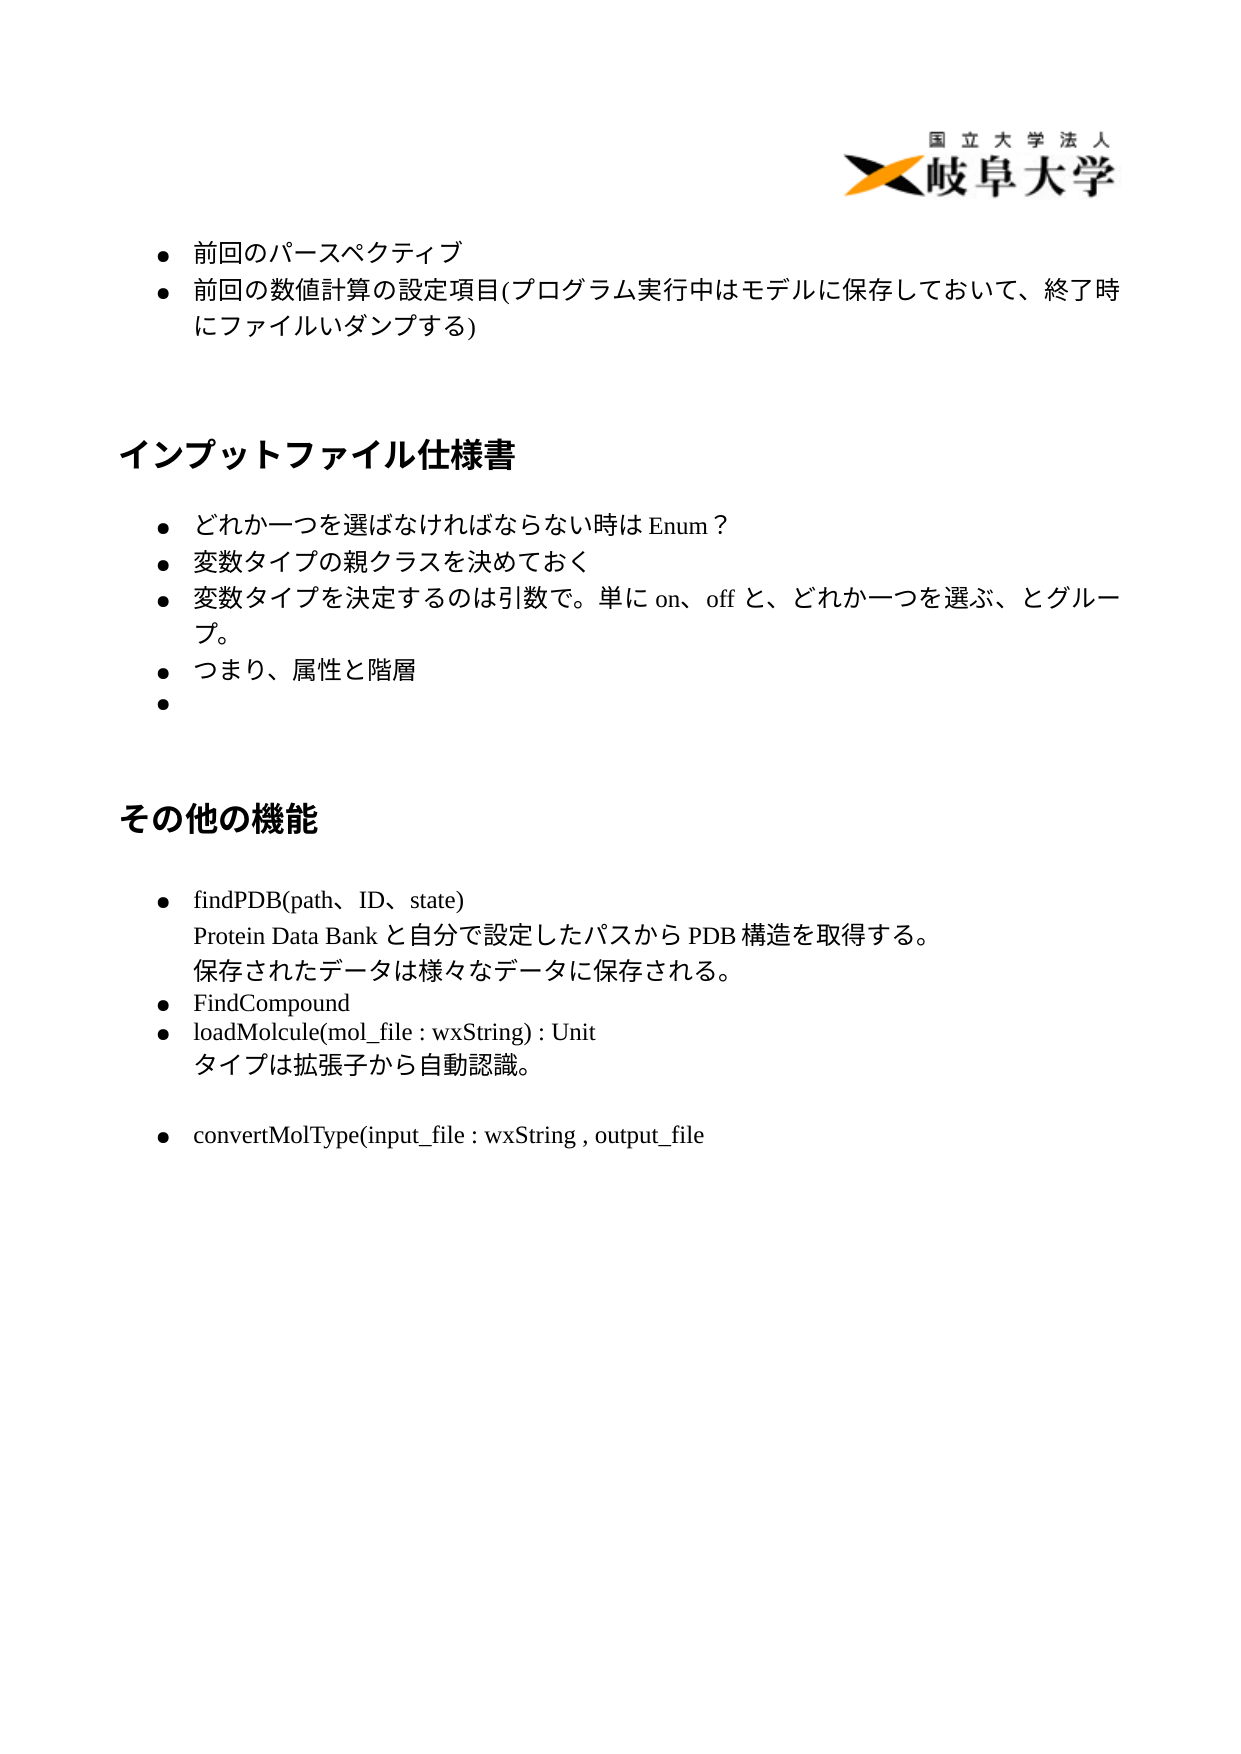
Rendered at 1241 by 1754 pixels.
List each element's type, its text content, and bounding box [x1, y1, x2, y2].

picture [834, 118, 1122, 205]
list 前回のパースペクティブ [156, 234, 1122, 270]
list どれか一つを選ばなければならない時はEnum？ [156, 506, 1122, 542]
list FindCompound [156, 988, 1122, 1017]
list findPDB(path、ID、state) [156, 879, 1122, 915]
list 変数タイプの親クラスを決めておく [156, 542, 1122, 578]
list タイプは拡張子から自動認識。 [156, 1045, 1122, 1082]
list 保存されたデータは様々なデータに保存される。 [156, 952, 1122, 988]
list 前回の数値計算の設定項目(プログラム実行中はモデルに保存しておいて、終了時にファイルいダンプする) [156, 270, 1122, 343]
text その他の機能 [118, 792, 1122, 841]
list convertMolType(input_file : wxString , output_file [156, 1120, 1122, 1149]
list loadMolcule(mol_file : wxString) : Unit [156, 1017, 1122, 1045]
list Protein Data Bankと自分で設定したパスからPDB構造を取得する。 [156, 915, 1122, 952]
text インプットファイル仕様書 [118, 429, 1122, 477]
list つまり、属性と階層 [156, 651, 1122, 687]
list 変数タイプを決定するのは引数で。単にon、off と、どれか一つを選ぶ、とグループ。 [156, 578, 1122, 651]
